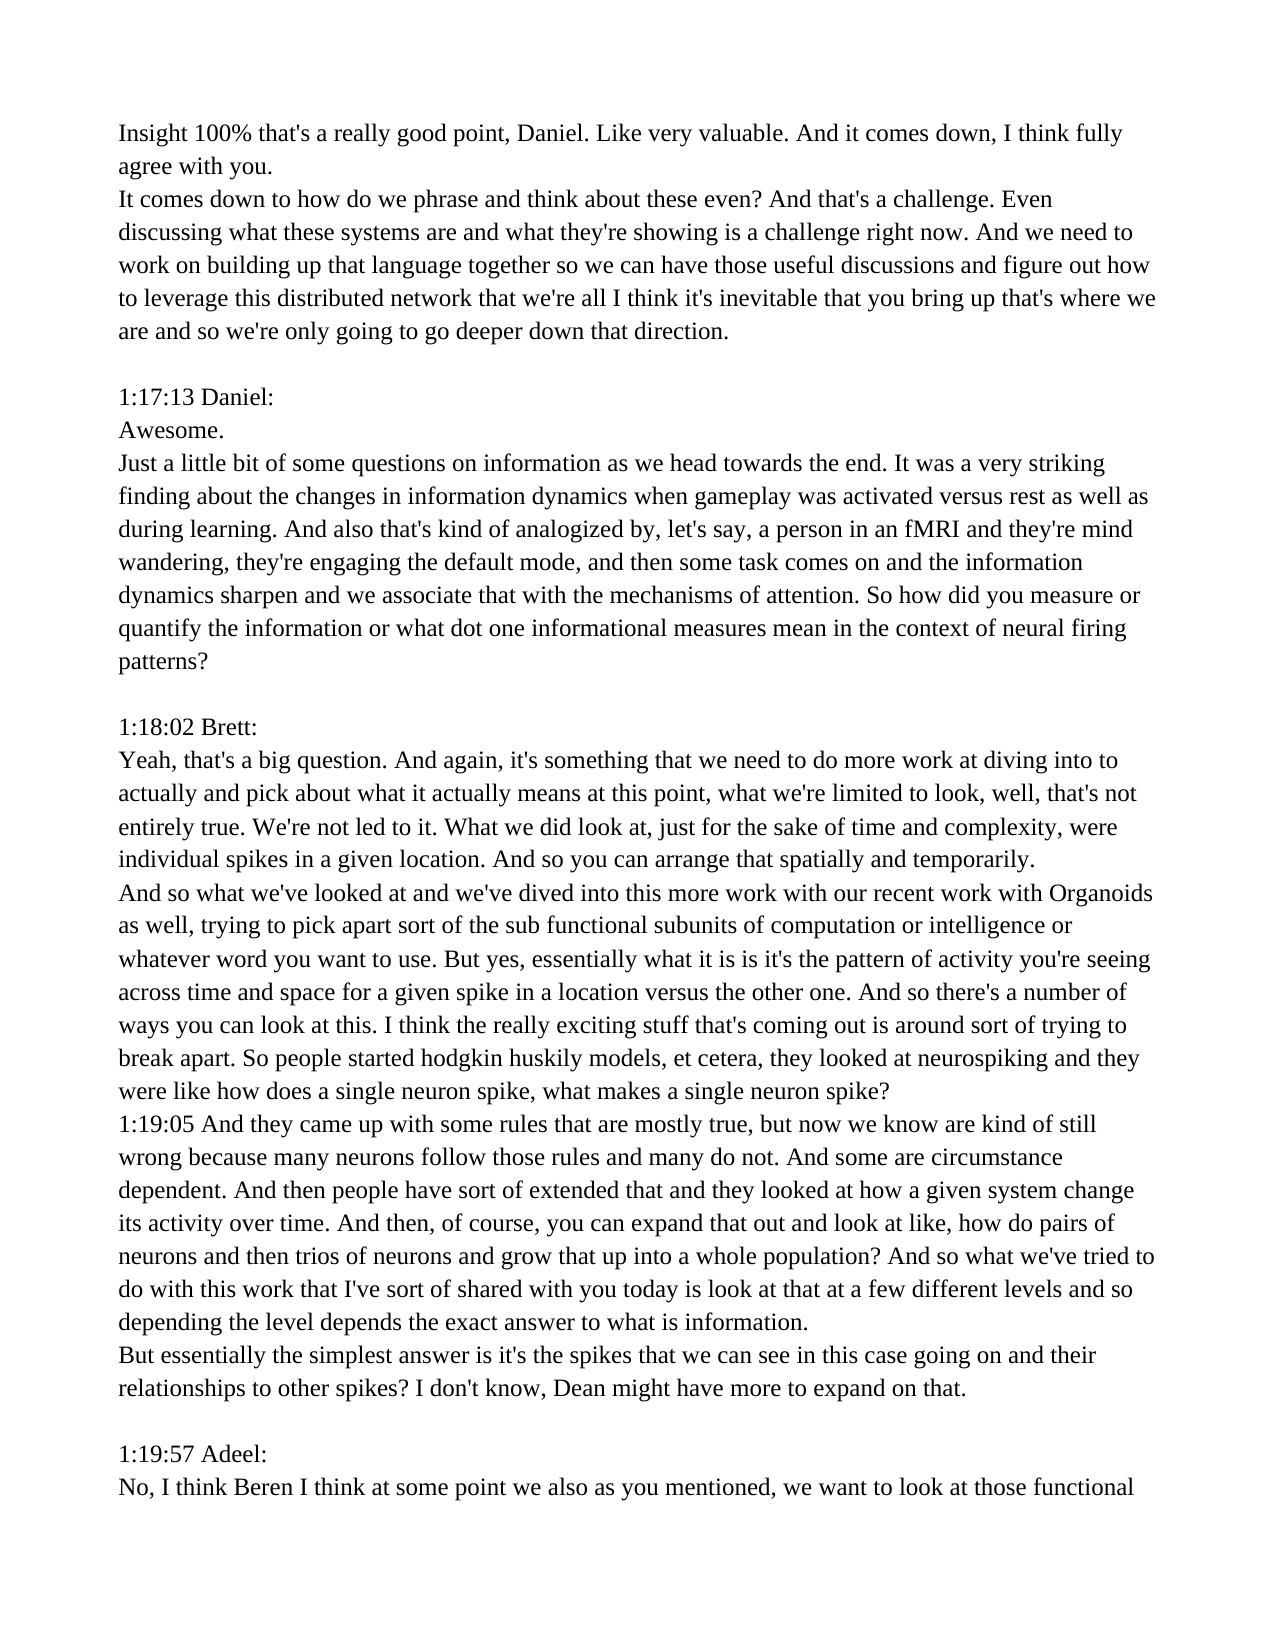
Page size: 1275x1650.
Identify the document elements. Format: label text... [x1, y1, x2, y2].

text Yeah, that's a big question. And again, it's something that we need to do more work at diving into to actually and pick about what it actually means at this point, what we're limited to look, well, that's not entirely true. We're not led to it. What we did look at, just for the sake of time and complexity, were individual spikes in a given location. And so you can arrange that spatially and temporarily. [118, 746, 1157, 873]
text And so what we've looked at and we've dived into this more work with our recent work with Organoids as well, trying to pick apart sort of the sub functional subunits of computation or intelligence or whatever word you want to use. But yes, essentially what it is is it's the pattern of activity you're seeing across time and space for a given spike in a location versus the other one. And so there's a number of ways you can look at this. I think the really exciting stuff that's coming out is around sort of trying to break apart. So people started hodgkin huskily models, et cetera, they looked at neurospiking and they were like how does a single neuron spike, what makes a single neuron spike? [118, 878, 1157, 1104]
text No, I think Beren I think at some point we also as you mentioned, we want to look at those functional [118, 1472, 1157, 1501]
text 1:18:02 Brett: [118, 712, 1157, 741]
text It comes down to how do we phrase and think about these even? And that's a challenge. Even discussing what these systems are and what they're showing is a challenge right now. And we need to work on building up that language together so we can have those useful discussions and figure out how to leverage this distributed network that we're all I think it's inevitable that you bring up that's where we are and so we're only going to go deeper down that direction. [118, 184, 1157, 345]
text 1:17:13 Daniel: [118, 382, 1157, 411]
text Just a little bit of some questions on information as we head towards the end. It was a very striking finding about the changes in information dynamics when gameplay was activated versus rest as well as during learning. And also that's kind of analogized by, let's say, a person in an fMRI and they're mind wandering, they're engaging the default mode, and then some task comes on and the information dynamics sharpen and we associate that with the mechanisms of attention. So how did you measure or quantify the information or what dot one informational measures mean in the context of neural firing patterns? [118, 448, 1157, 675]
text 1:19:05 And they came up with some rules that are mostly true, but now we know are kind of still wrong because many neurons follow those rules and many do not. And some are circumstance dependent. And then people have sort of extended that and they looked at how a given system change its activity over time. And then, of course, you can expand that out and look at like, how do pairs of neurons and then trios of neurons and grow that up into a whole population? And so what we've tried to do with this work that I've sort of shared with you today is look at that at a few different levels and so depending the level depends the exact answer to what is information. [118, 1109, 1157, 1336]
text 1:19:57 Adeel: [118, 1439, 1157, 1468]
text Insight 100% that's a really good point, Daniel. Like very valuable. And it comes down, I think fully agree with you. [118, 118, 1157, 180]
text But essentially the simplest answer is it's the spikes that we can see in this case going on and their relationships to other spikes? I don't know, Dean might have more to expand on that. [118, 1340, 1157, 1402]
text Awesome. [118, 415, 1157, 444]
